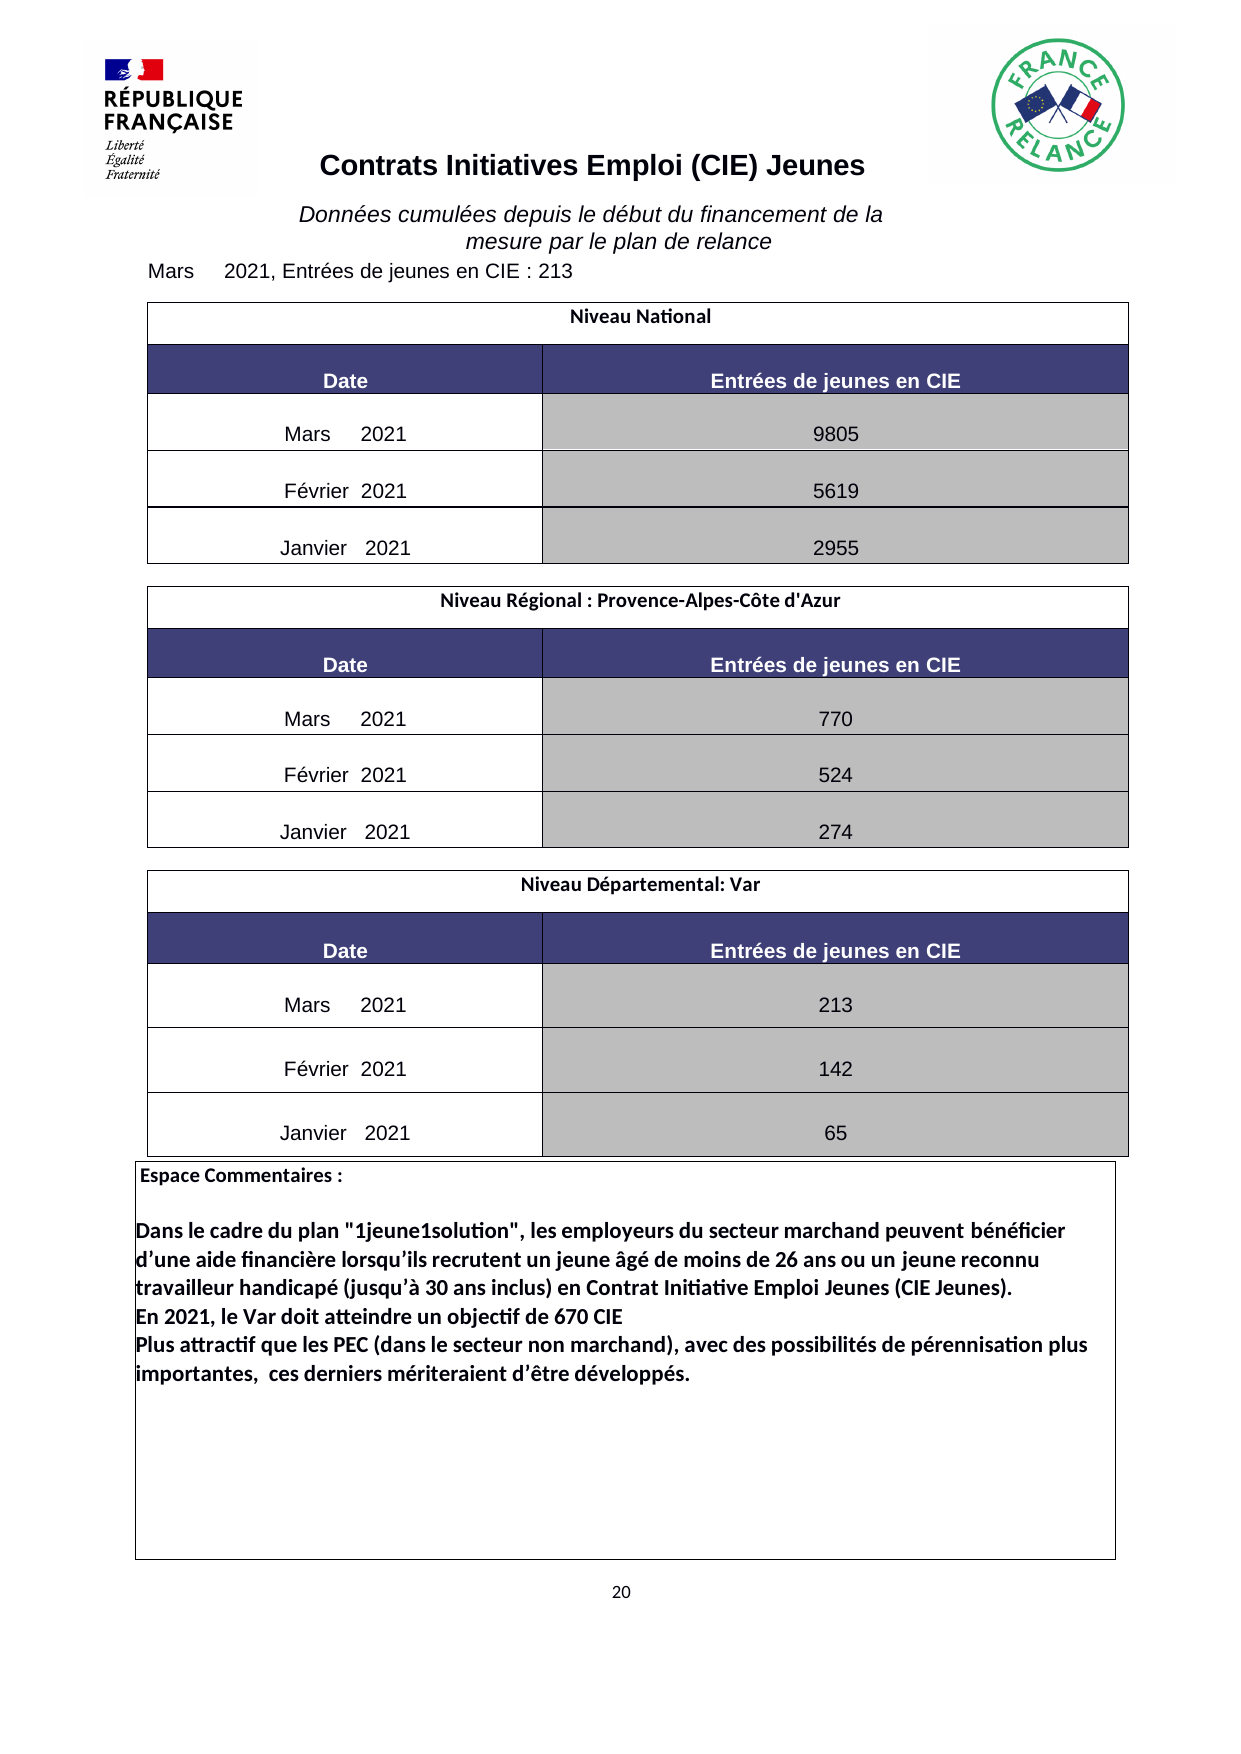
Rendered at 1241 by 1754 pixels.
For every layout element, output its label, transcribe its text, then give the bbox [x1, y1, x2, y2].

text Plus attractif que les PEC (dans le secteur non marchand), avec des possibilités de pérennisation plus importantes, ces derniers mériteraient d’être développés. [135, 1330, 1115, 1387]
table_cell Date [148, 629, 542, 677]
table_cell 213 [543, 964, 1128, 1027]
table_cell 274 [543, 792, 1128, 847]
table_cell 770 [543, 678, 1128, 734]
table_cell Mars 2021 [148, 678, 542, 734]
table_cell 2955 [543, 508, 1128, 563]
table_cell Février 2021 [148, 1028, 542, 1092]
text Dans le cadre du plan "1jeune1solution", les employeurs du secteur marchand peuvent bénéficier d’une aide financière lorsqu’ils recrutent un jeune âgé de moins de 26 ans ou un jeune reconnu travailleur handicapé (jusqu’à 30 ans inclus) en Contrat Initiative Emploi Jeunes (CIE Jeunes). [135, 1216, 1115, 1302]
table_cell 142 [543, 1028, 1128, 1092]
table_cell 524 [543, 735, 1128, 791]
table_cell Date [148, 345, 542, 393]
table_cell Février 2021 [148, 735, 542, 791]
text En 2021, le Var doit atteindre un objectif de 670 CIE [135, 1302, 1115, 1330]
table_cell Entrées de jeunes en CIE [543, 913, 1128, 963]
text Contrats Initiatives Emploi (CIE) Jeunes [263, 148, 926, 181]
text 20 [0, 1580, 1238, 1603]
picture [84, 39, 263, 200]
table_cell Janvier 2021 [148, 792, 542, 847]
picture [926, 17, 1189, 185]
table_cell Date [148, 913, 542, 963]
table_header Niveau Régional : Provence-Alpes-Côte d'Azur [148, 587, 1128, 628]
table_cell Février 2021 [148, 451, 542, 506]
table_cell Entrées de jeunes en CIE [543, 629, 1128, 677]
table_cell Mars 2021 [148, 394, 542, 449]
table_cell Mars 2021 [148, 964, 542, 1027]
text Données cumulées depuis le début du financement de la mesure par le plan de relance [148, 200, 1093, 254]
table_cell Janvier 2021 [148, 508, 542, 563]
table_cell 5619 [543, 451, 1128, 506]
table_cell 9805 [543, 394, 1128, 449]
table_header Niveau National [148, 303, 1128, 344]
text Espace Commentaires : [135, 1162, 1115, 1187]
table_cell Entrées de jeunes en CIE [543, 345, 1128, 393]
text Mars 2021, Entrées de jeunes en CIE : 213 [148, 259, 1093, 283]
table_cell Janvier 2021 [148, 1093, 542, 1156]
table_cell 65 [543, 1093, 1128, 1156]
table_header Niveau Départemental: Var [148, 871, 1128, 912]
